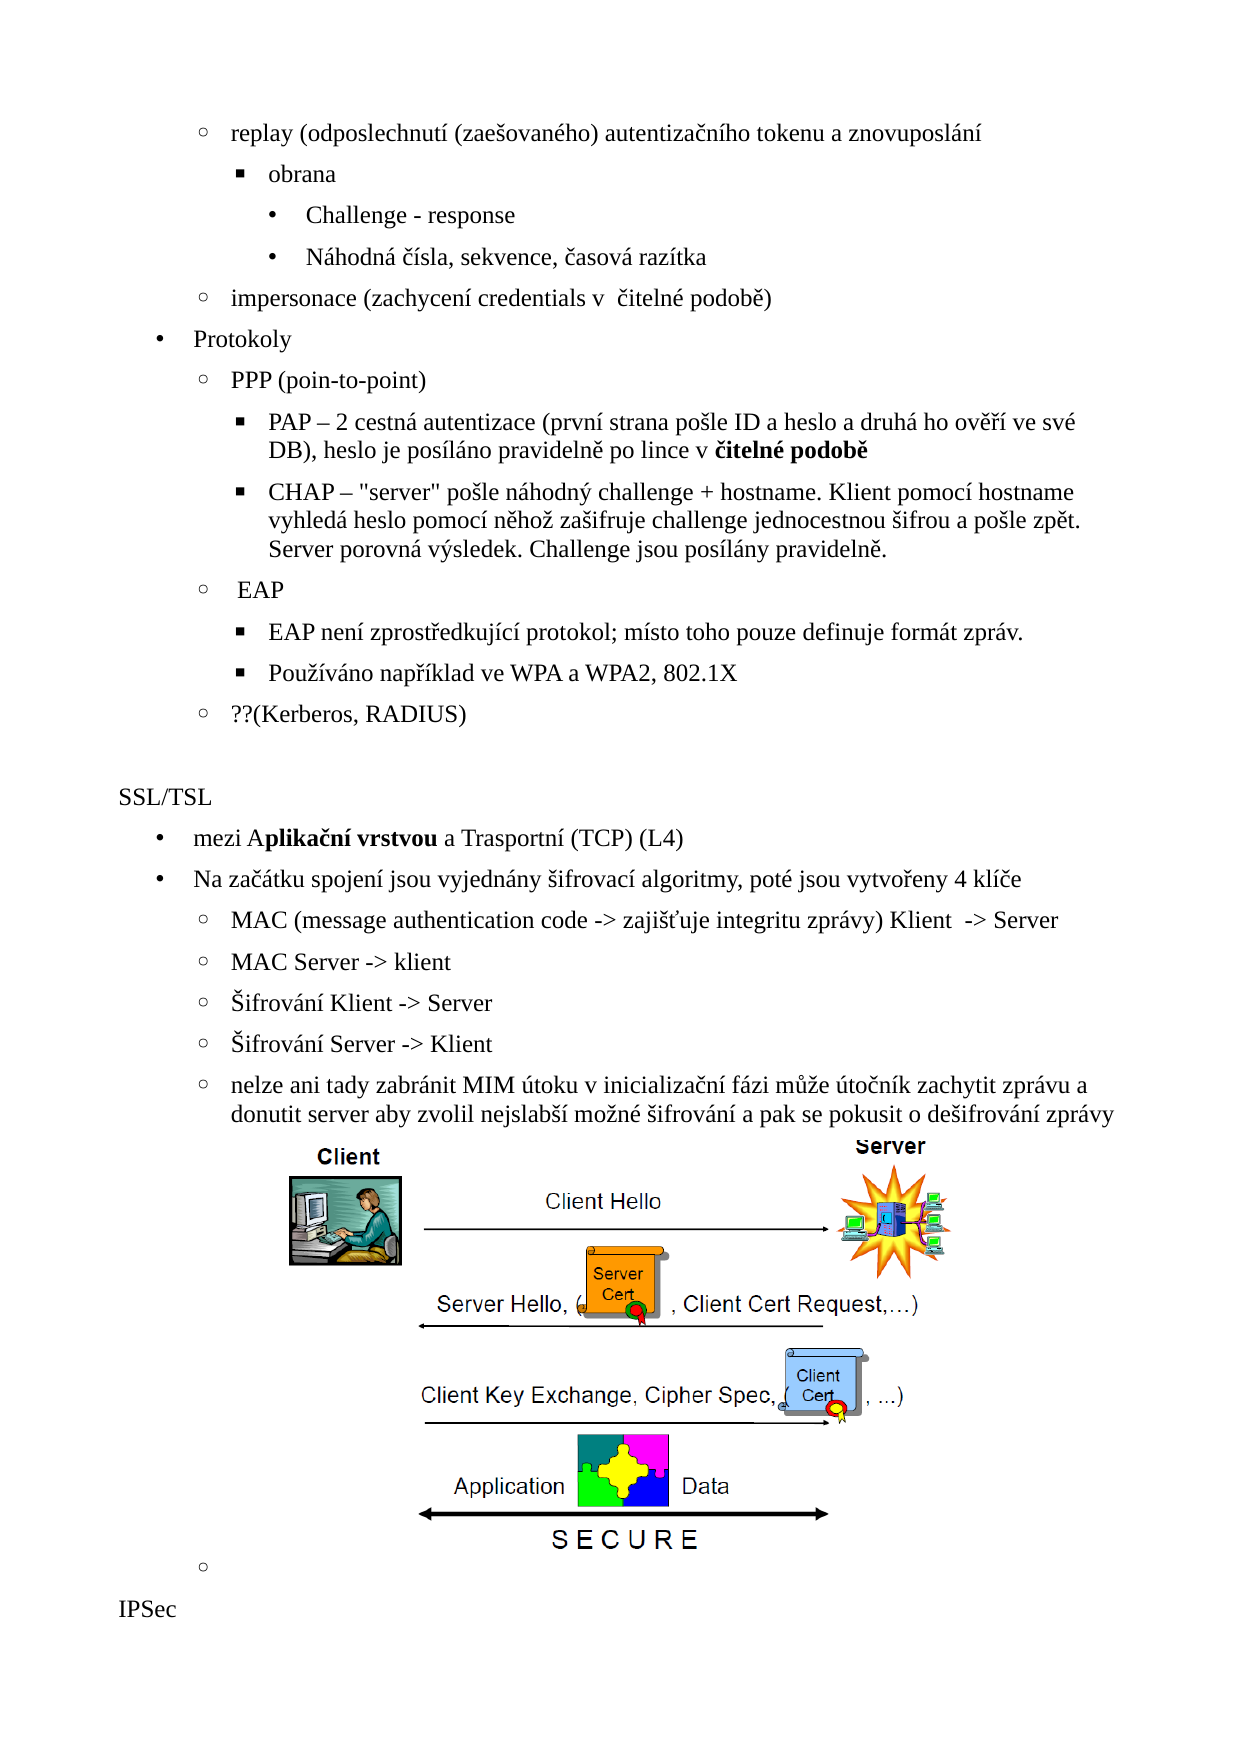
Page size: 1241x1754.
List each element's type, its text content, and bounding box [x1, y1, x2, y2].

list Na začátku spojení jsou vyjednány šifrovací algoritmy, poté jsou vytvořeny 4 klíče [156, 864, 1122, 893]
list PPP (poin-to-point) [193, 366, 1122, 394]
list obrana [231, 159, 1122, 188]
list Challenge - response [268, 201, 1122, 229]
list impersonace (zachycení credentials v čitelné podobě) [193, 283, 1122, 312]
list EAP [193, 576, 1122, 604]
list MAC (message authentication code -> zajišťuje integritu zprávy) Klient -> Server [193, 906, 1122, 934]
list CHAP – "server" pošle náhodný challenge + hostname. Klient pomocí hostname vyhledá heslo pomocí něhož zašifruje challenge jednocestnou šifrou a pošle zpět. Server porovná výsledek. Challenge jsou posílány pravidelně. [231, 477, 1122, 563]
list Náhodná čísla, sekvence, časová razítka [268, 242, 1122, 271]
list replay (odposlechnutí (zaešovaného) autentizačního tokenu a znovuposlání [193, 118, 1122, 147]
list Šifrování Klient -> Server [193, 988, 1122, 1017]
list EAP není zprostředkující protokol; místo toho pouze definuje formát zpráv. [231, 617, 1122, 646]
list nelze ani tady zabránit MIM útoku v inicializační fázi může útočník zachytit zprávu a donutit server aby zvolil nejslabší možné šifrování a pak se pokusit o dešifrování zprávy [193, 1071, 1122, 1128]
list Protokoly [156, 324, 1122, 353]
text SSL/TSL [118, 782, 1122, 811]
list Používáno například ve WPA a WPA2, 802.1X [231, 658, 1122, 687]
list MAC Server -> klient [193, 947, 1122, 976]
list PAP – 2 cestná autentizace (první strana pošle ID a heslo a druhá ho ověří ve své DB), heslo je posíláno pravidelně po lince v čitelné podobě [231, 407, 1122, 464]
list Šifrování Server -> Klient [193, 1029, 1122, 1058]
text IPSec [118, 1594, 1122, 1623]
list ??(Kerberos, RADIUS) [193, 699, 1122, 728]
list mezi Aplikační vrstvou a Trasportní (TCP) (L4) [156, 823, 1122, 852]
